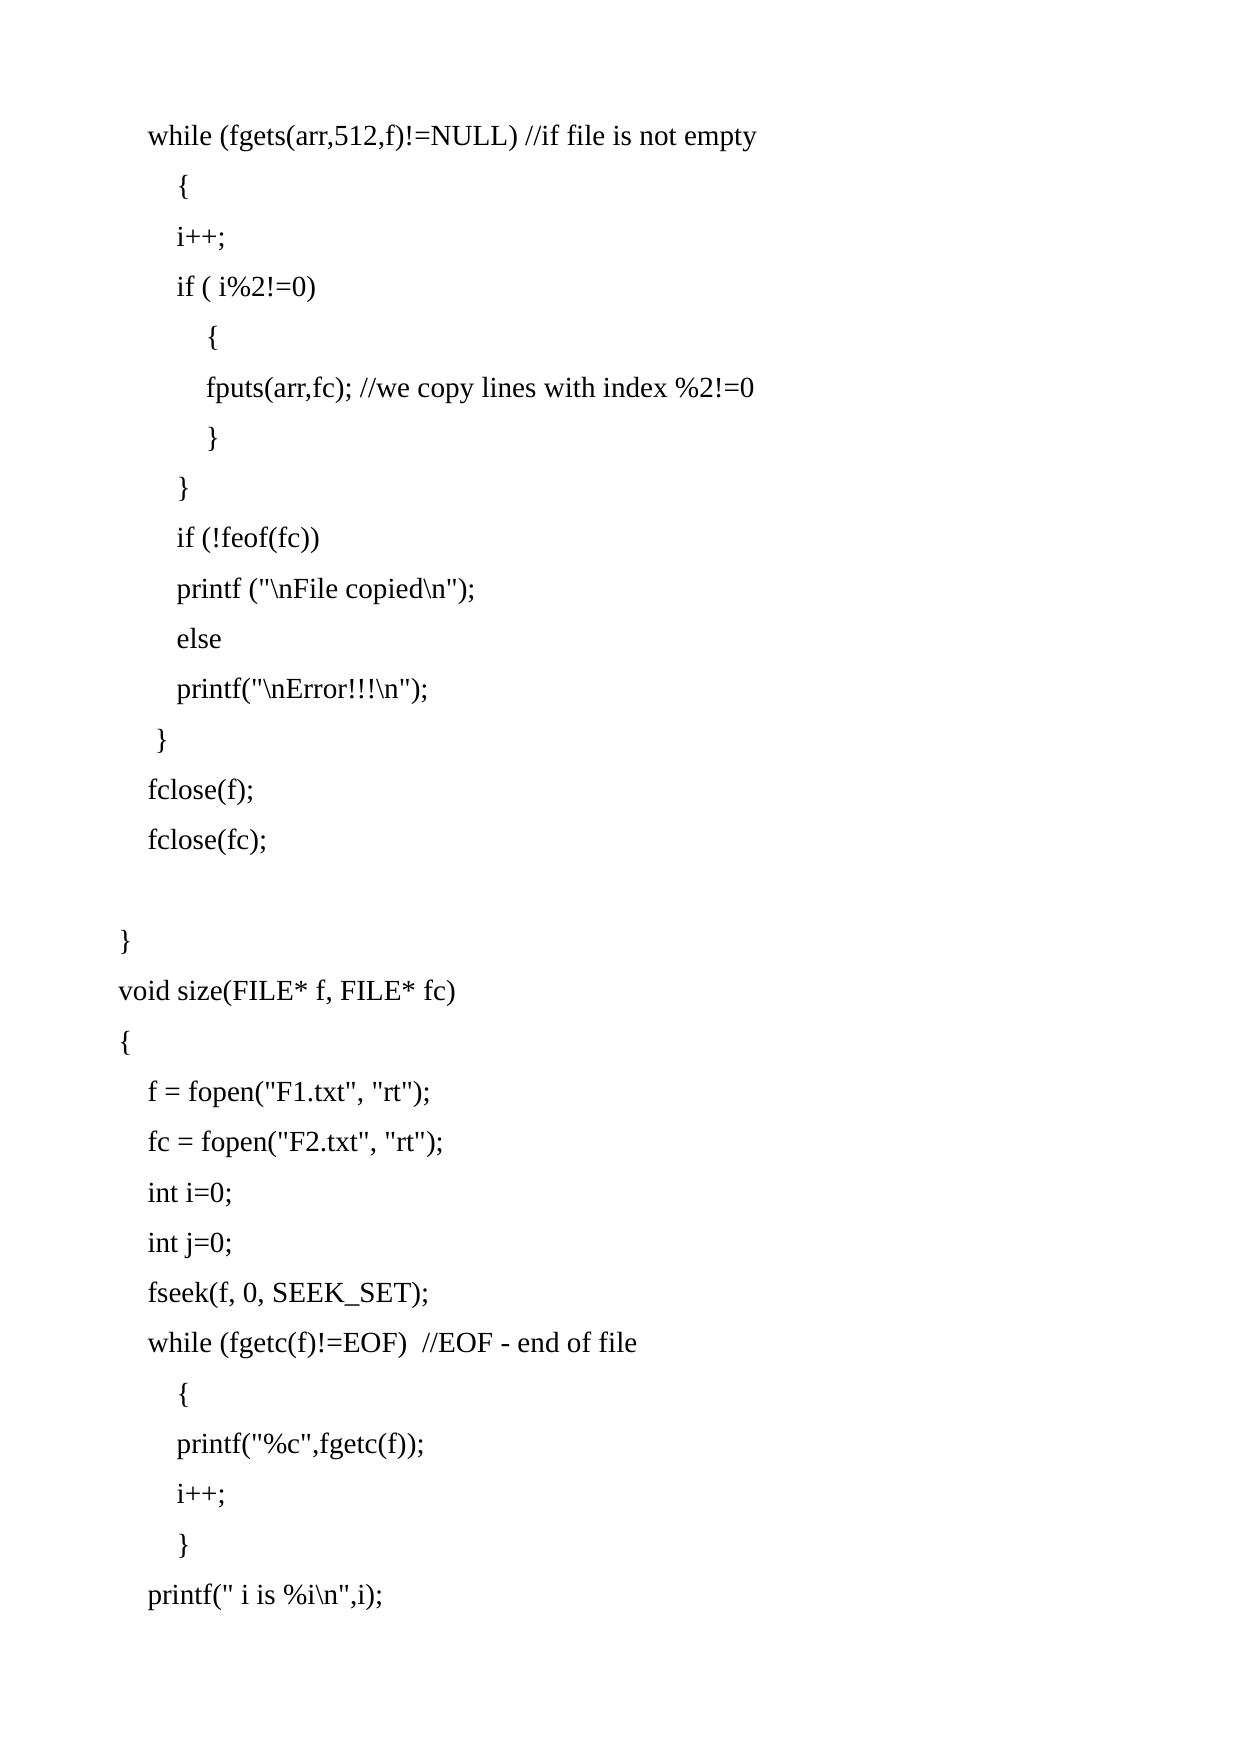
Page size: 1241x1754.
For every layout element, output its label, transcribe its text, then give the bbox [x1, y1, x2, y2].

text if ( i%2!=0) [118, 269, 1122, 303]
text } [118, 420, 1122, 453]
text else [118, 621, 1122, 655]
text printf(" i is %i\n",i); [118, 1577, 1122, 1611]
text f = fopen("F1.txt", "rt"); [118, 1074, 1122, 1108]
text printf("%c",fgetc(f)); [118, 1426, 1122, 1460]
text fclose(fc); [118, 822, 1122, 856]
text { [118, 319, 1122, 353]
text { [118, 168, 1122, 202]
text fc = fopen("F2.txt", "rt"); [118, 1124, 1122, 1158]
text { [118, 1024, 1122, 1057]
text } [118, 1527, 1122, 1560]
text } [118, 722, 1122, 755]
text int i=0; [118, 1175, 1122, 1208]
text i++; [118, 219, 1122, 252]
text void size(FILE* f, FILE* fc) [118, 973, 1122, 1007]
text fseek(f, 0, SEEK_SET); [118, 1275, 1122, 1309]
text if (!feof(fc)) [118, 521, 1122, 554]
text printf("\nError!!!\n"); [118, 672, 1122, 705]
text printf ("\nFile copied\n"); [118, 571, 1122, 604]
text while (fgets(arr,512,f)!=NULL) //if file is not empty [118, 118, 1122, 152]
text fputs(arr,fc); //we copy lines with index %2!=0 [118, 370, 1122, 403]
text } [118, 470, 1122, 504]
text fclose(f); [118, 772, 1122, 806]
text i++; [118, 1477, 1122, 1510]
text while (fgetc(f)!=EOF) //EOF - end of file [118, 1326, 1122, 1359]
text { [118, 1376, 1122, 1409]
text int j=0; [118, 1225, 1122, 1258]
text } [118, 923, 1122, 957]
